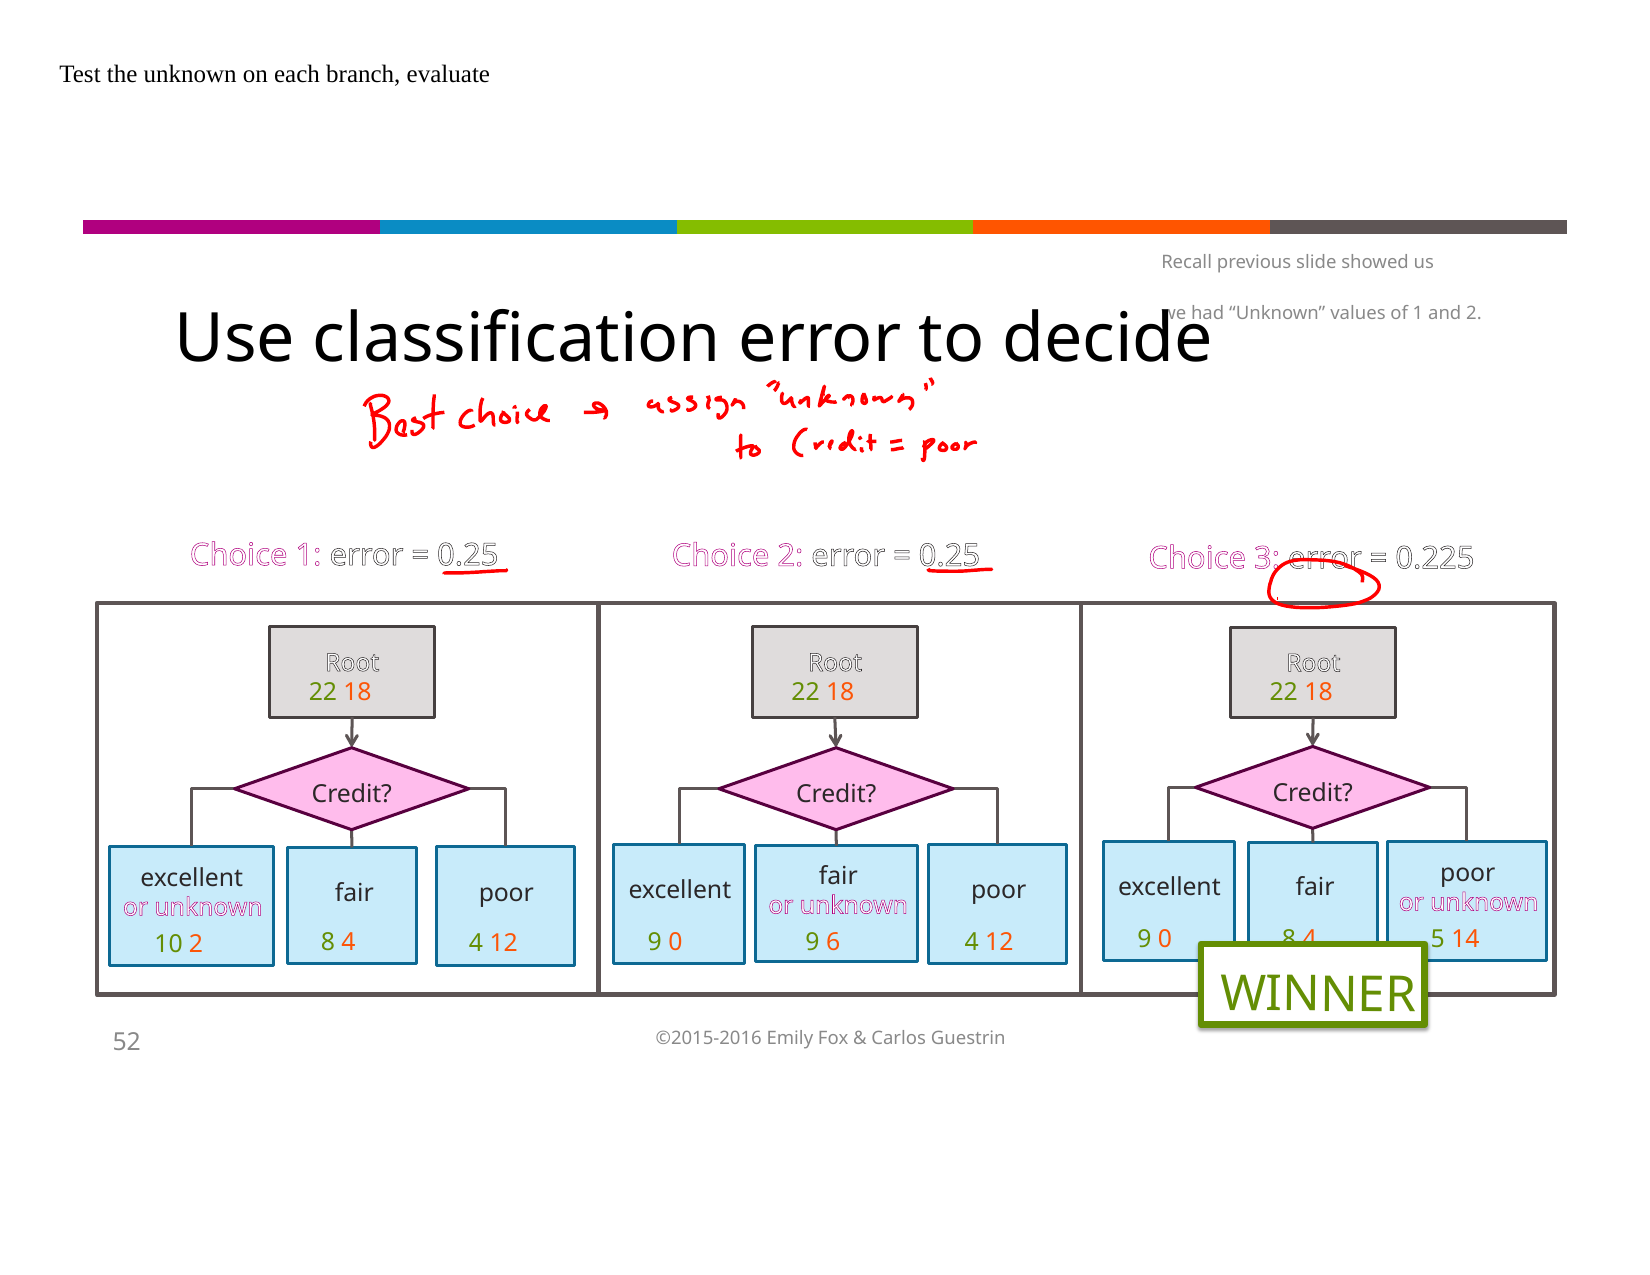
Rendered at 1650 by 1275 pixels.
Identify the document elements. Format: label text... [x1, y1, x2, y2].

text Test the unknown on each branch, evaluate [59, 59, 1591, 88]
picture [1191, 937, 1435, 1037]
